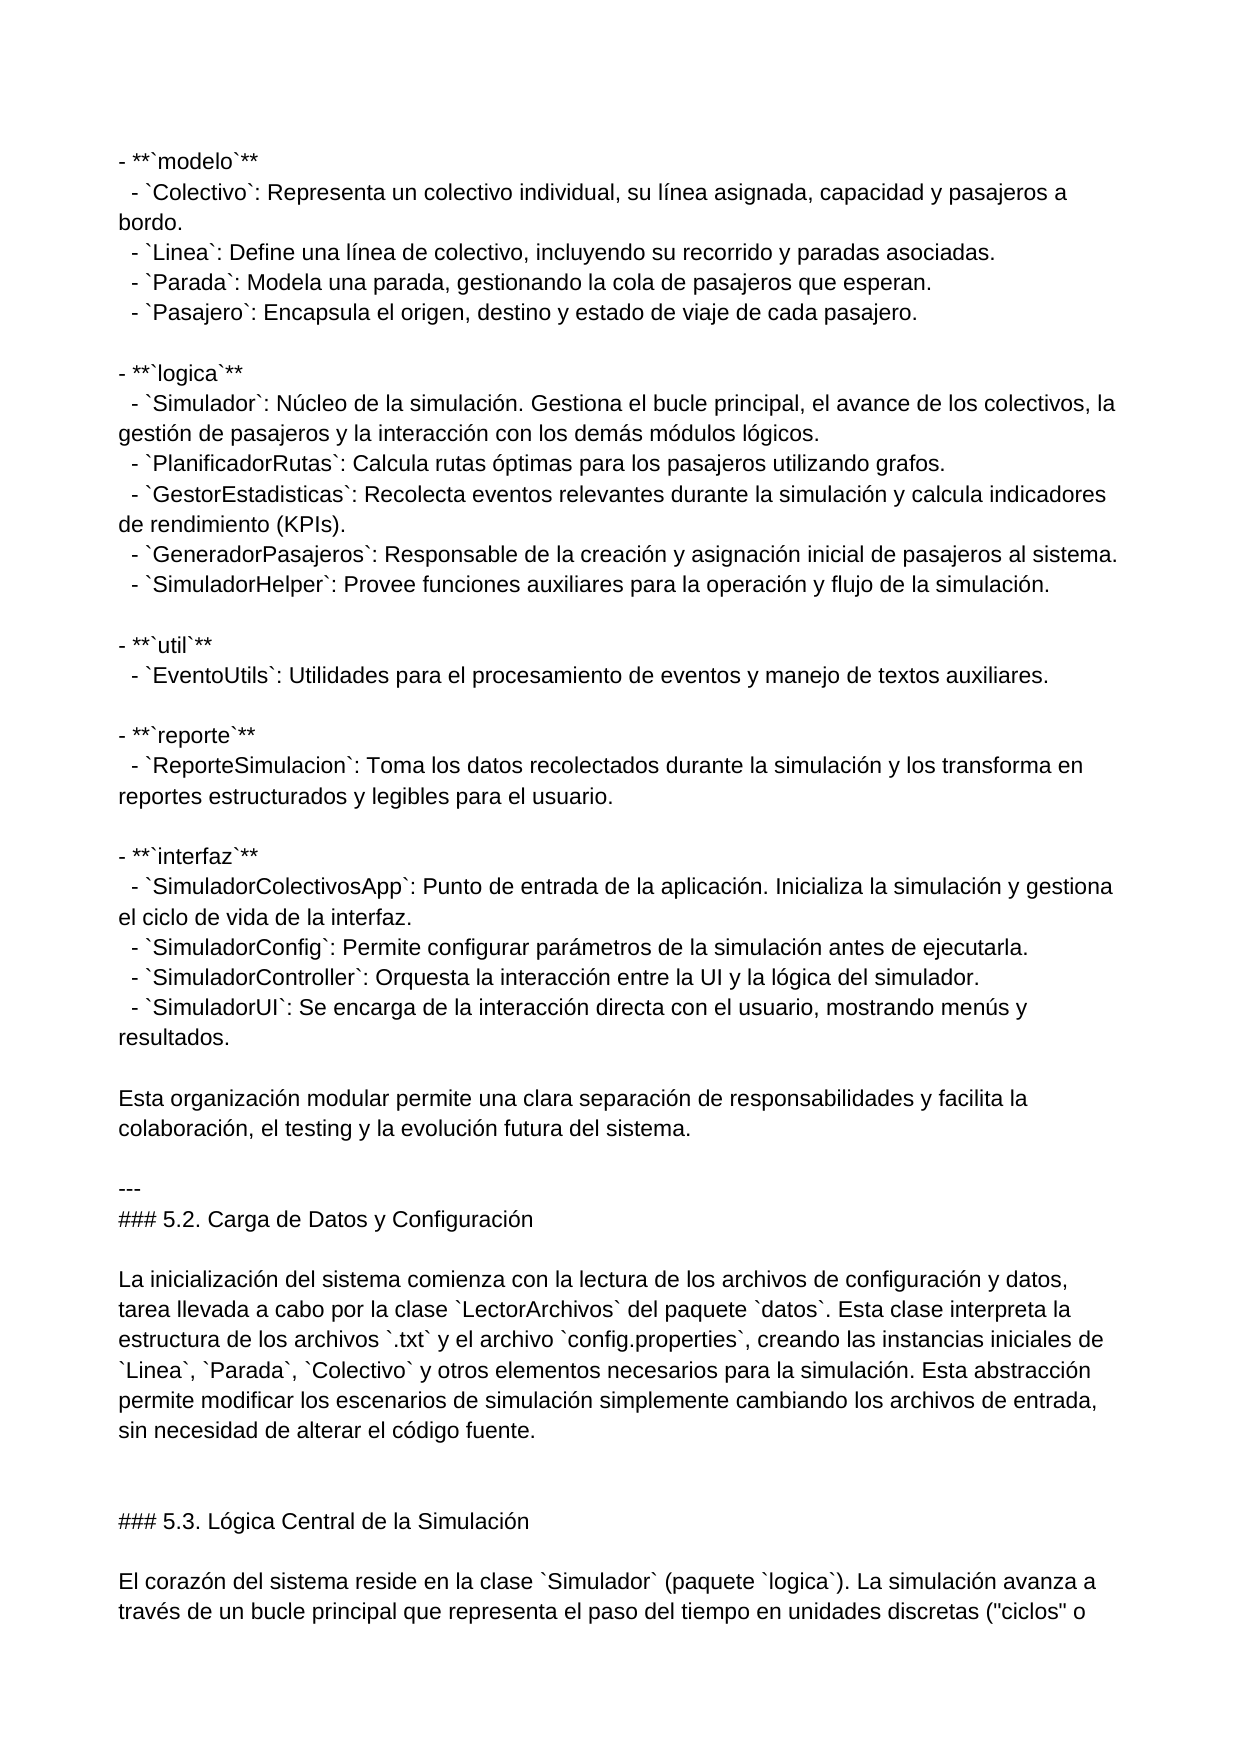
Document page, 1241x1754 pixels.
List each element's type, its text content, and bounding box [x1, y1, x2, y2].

text La inicialización del sistema comienza con la lectura de los archivos de configuración y datos, tarea llevada a cabo por la clase `LectorArchivos` del paquete `datos`. Esta clase interpreta la estructura de los archivos `.txt` y el archivo `config.properties`, creando las instancias iniciales de `Linea`, `Parada`, `Colectivo` y otros elementos necesarios para la simulación. Esta abstracción permite modificar los escenarios de simulación simplemente cambiando los archivos de entrada, sin necesidad de alterar el código fuente. [118, 1266, 1122, 1443]
text - `Linea`: Define una línea de colectivo, incluyendo su recorrido y paradas asociadas. [118, 239, 1122, 265]
text ### 5.2. Carga de Datos y Configuración [118, 1206, 1122, 1232]
text - `Parada`: Modela una parada, gestionando la cola de pasajeros que esperan. [118, 269, 1122, 295]
text - `Colectivo`: Representa un colectivo individual, su línea asignada, capacidad y pasajeros a bordo. [118, 178, 1122, 235]
text - `Simulador`: Núcleo de la simulación. Gestiona el bucle principal, el avance de los colectivos, la gestión de pasajeros y la interacción con los demás módulos lógicos. [118, 390, 1122, 446]
text - **`logica`** [118, 360, 1122, 386]
text - **`util`** [118, 632, 1122, 658]
text - `SimuladorHelper`: Provee funciones auxiliares para la operación y flujo de la simulación. [118, 571, 1122, 597]
text - `PlanificadorRutas`: Calcula rutas óptimas para los pasajeros utilizando grafos. [118, 450, 1122, 477]
text - `GestorEstadisticas`: Recolecta eventos relevantes durante la simulación y calcula indicadores de rendimiento (KPIs). [118, 481, 1122, 537]
text ### 5.3. Lógica Central de la Simulación [118, 1508, 1122, 1534]
text Esta organización modular permite una clara separación de responsabilidades y facilita la colaboración, el testing y la evolución futura del sistema. [118, 1085, 1122, 1141]
text - `EventoUtils`: Utilidades para el procesamiento de eventos y manejo de textos auxiliares. [118, 662, 1122, 688]
text El corazón del sistema reside en la clase `Simulador` (paquete `logica`). La simulación avanza a través de un bucle principal que representa el paso del tiempo en unidades discretas ("ciclos" o [118, 1568, 1122, 1624]
text - **`reporte`** [118, 722, 1122, 748]
text --- [118, 1175, 1122, 1202]
text - `SimuladorConfig`: Permite configurar parámetros de la simulación antes de ejecutarla. [118, 934, 1122, 960]
text - `SimuladorColectivosApp`: Punto de entrada de la aplicación. Inicializa la simulación y gestiona el ciclo de vida de la interfaz. [118, 873, 1122, 930]
text - `SimuladorController`: Orquesta la interacción entre la UI y la lógica del simulador. [118, 964, 1122, 990]
text - `SimuladorUI`: Se encarga de la interacción directa con el usuario, mostrando menús y resultados. [118, 994, 1122, 1051]
text - **`interfaz`** [118, 843, 1122, 869]
text - `GeneradorPasajeros`: Responsable de la creación y asignación inicial de pasajeros al sistema. [118, 541, 1122, 567]
text - `ReporteSimulacion`: Toma los datos recolectados durante la simulación y los transforma en reportes estructurados y legibles para el usuario. [118, 752, 1122, 809]
text - `Pasajero`: Encapsula el origen, destino y estado de viaje de cada pasajero. [118, 299, 1122, 326]
text - **`modelo`** [118, 148, 1122, 174]
